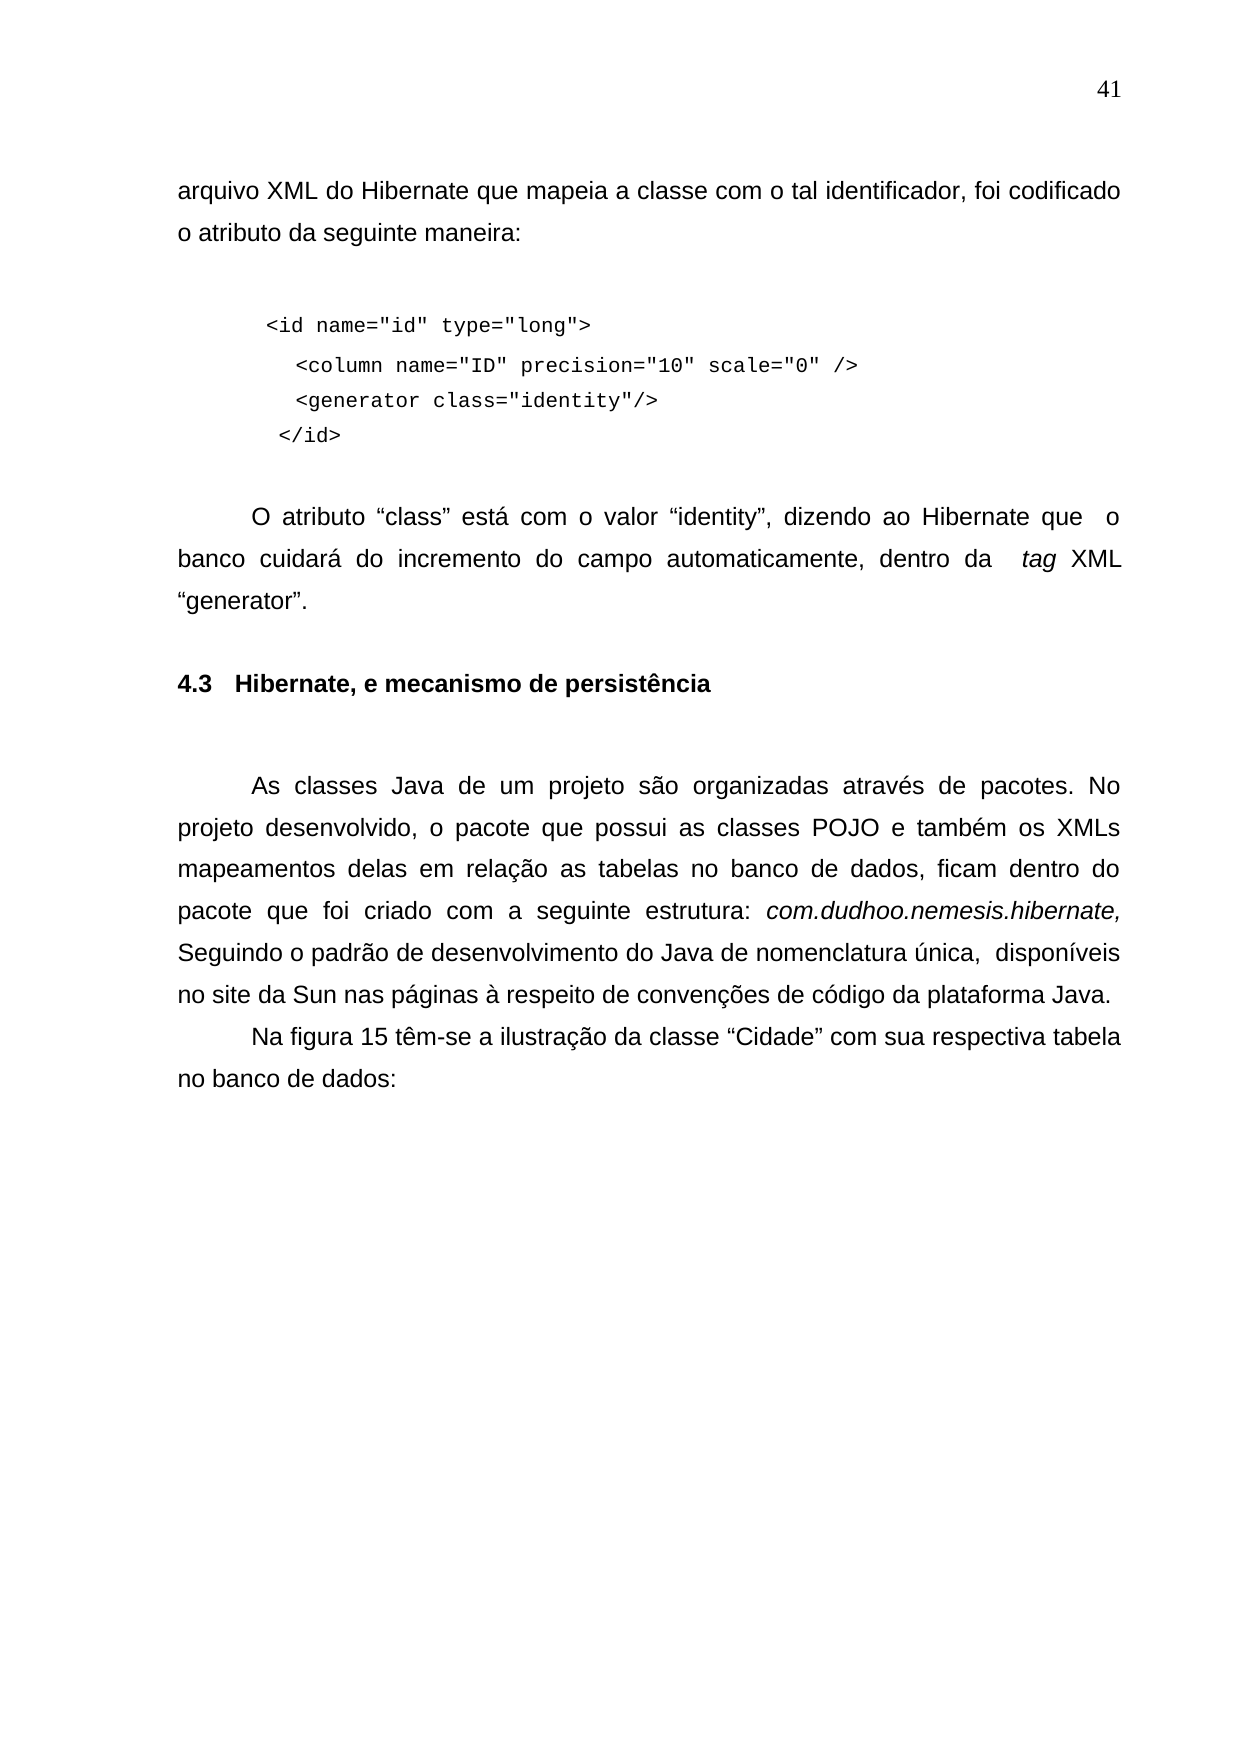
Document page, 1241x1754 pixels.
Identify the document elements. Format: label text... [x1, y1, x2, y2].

subtitle Hibernate, e mecanismo de persistência [177, 670, 1122, 698]
text arquivo XML do Hibernate que mapeia a classe com o tal identificador, foi codificado o atributo da seguinte maneira: [177, 177, 1122, 247]
text <id name="id" type="long"> [177, 308, 1122, 339]
text As classes Java de um projeto são organizadas através de pacotes. No projeto desenvolvido, o pacote que possui as classes POJO e também os XMLs mapeamentos delas em relação as tabelas no banco de dados, ficam dentro do pacote que foi criado com a seguinte estrutura: com.dudhoo.nemesis.hibernate, Seguindo o padrão de desenvolvimento do Java de nomenclatura única, disponíveis no site da Sun nas páginas à respeito de convenções de código da plataforma Java. [177, 772, 1122, 1009]
text O atributo “class” está com o valor “identity”, dizendo ao Hibernate que o banco cuidará do incremento do campo automaticamente, dentro da tag XML “generator”. [177, 503, 1122, 614]
text </id> [177, 426, 1122, 449]
text <column name="ID" precision="10" scale="0" /> [177, 355, 1122, 378]
text <generator class="identity"/> [177, 390, 1122, 414]
text Na figura 15 têm-se a ilustração da classe “Cidade” com sua respectiva tabela no banco de dados: [177, 1023, 1122, 1093]
